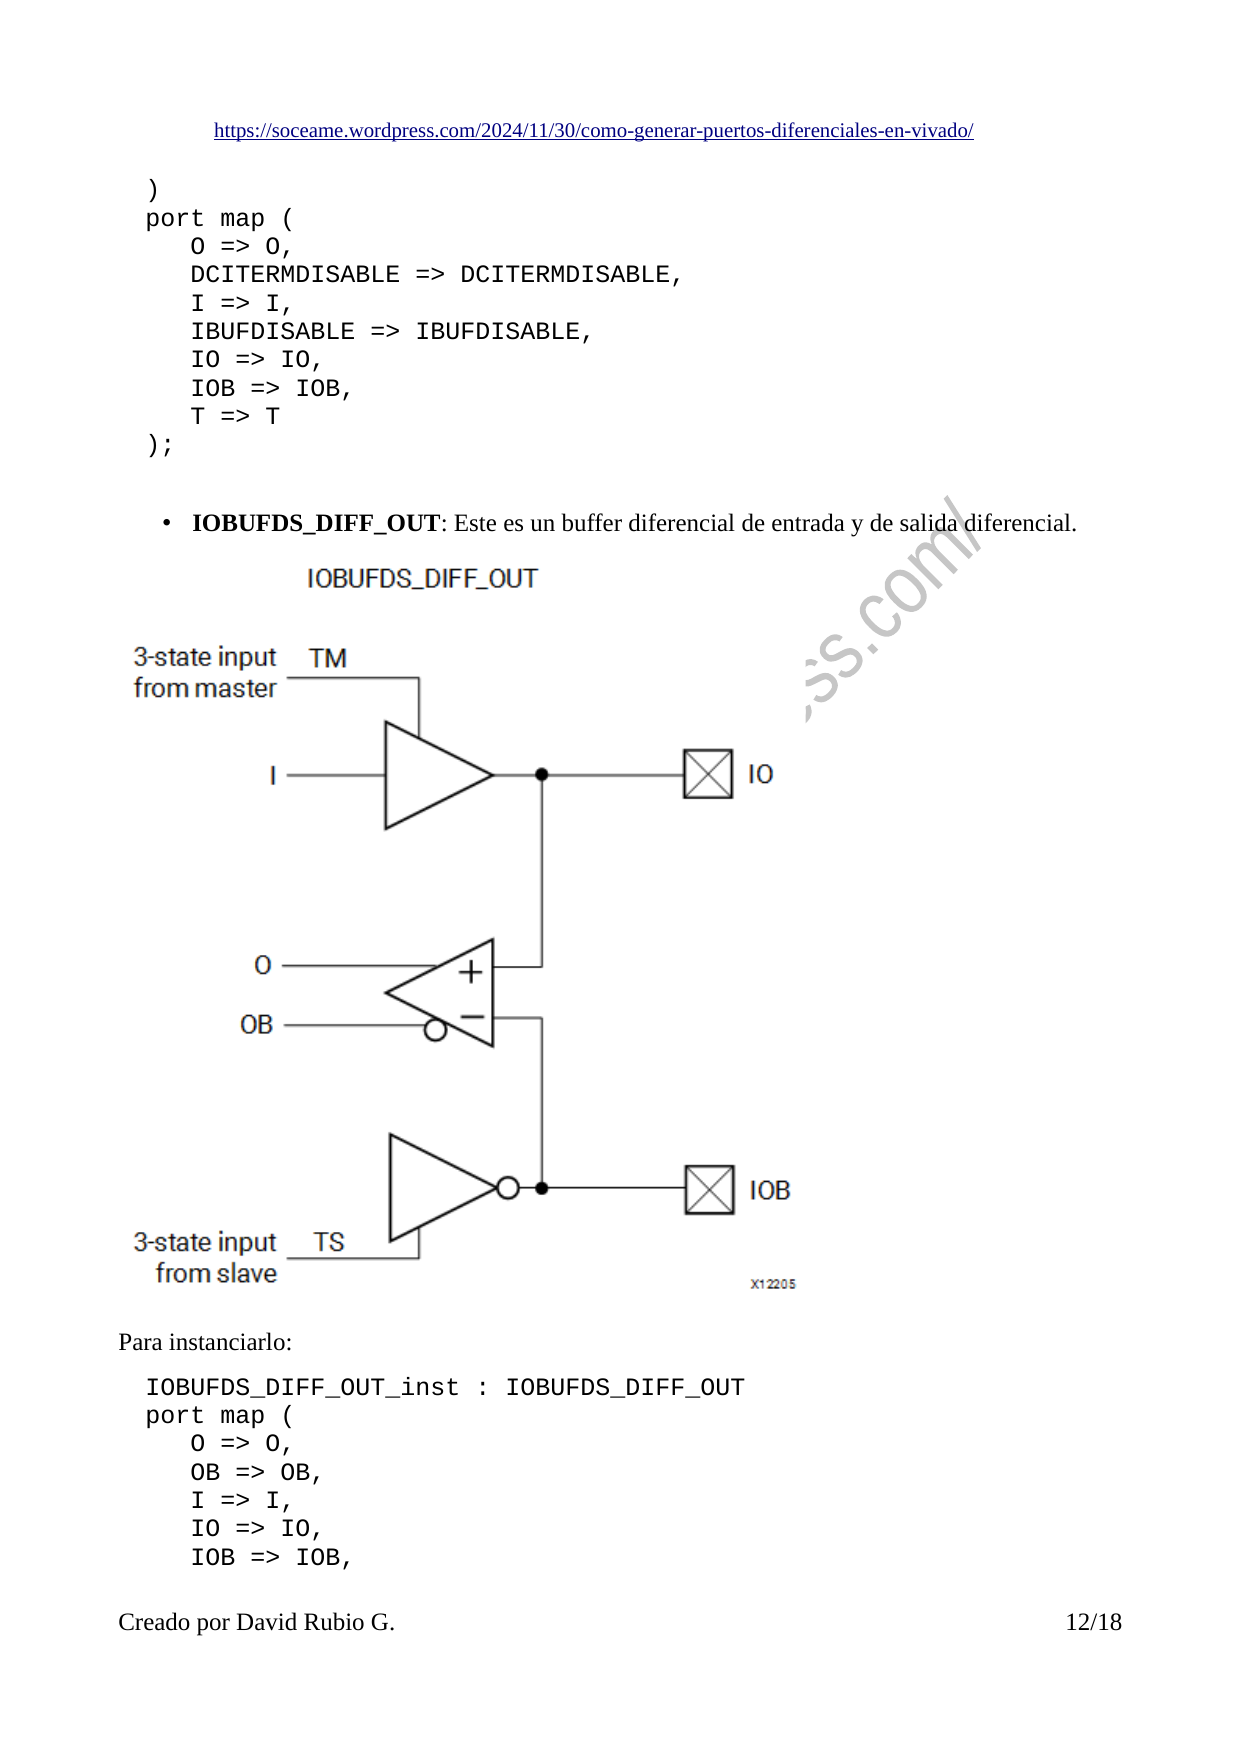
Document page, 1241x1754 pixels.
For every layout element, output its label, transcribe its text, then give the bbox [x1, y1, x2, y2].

table_header IOBUFDS_DIFF_OUT_inst : IOBUFDS_DIFF_OUT port map ( O => O, OB => OB, I => I, IO => IO, IOB => IOB, [145, 1374, 747, 1573]
table_header ) port map ( O => O, DCITERMDISABLE => DCITERMDISABLE, I => I, IBUFDISABLE => IBUFDISABLE, IO => IO, IOB => IOB, T => T ); [145, 177, 702, 460]
picture [118, 555, 806, 1303]
text Para instanciarlo: [118, 1327, 1122, 1356]
table_header [118, 1374, 145, 1573]
list IOBUFDS_DIFF_OUT: Este es un buffer diferencial de entrada y de salida [162, 508, 967, 537]
table_header [118, 177, 145, 460]
list diferencial. [957, 508, 1122, 537]
